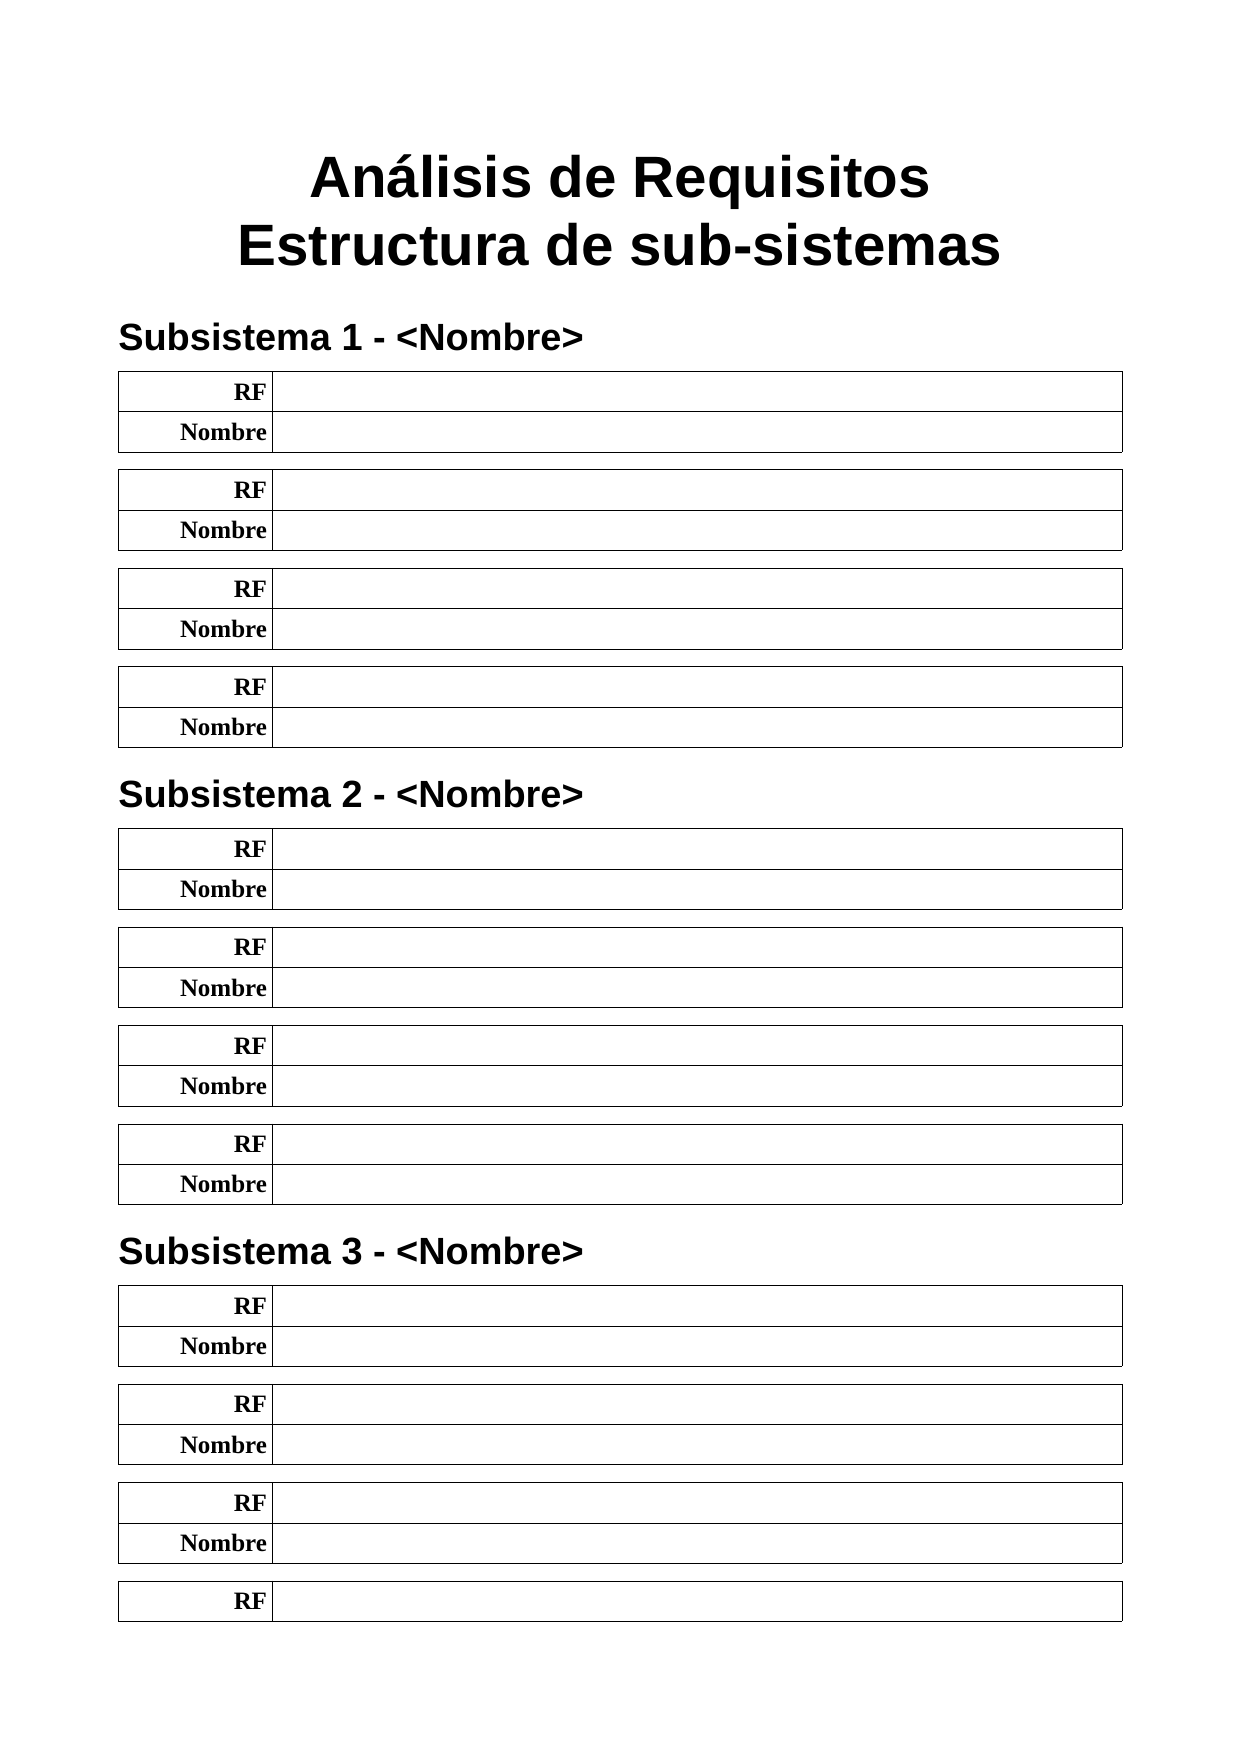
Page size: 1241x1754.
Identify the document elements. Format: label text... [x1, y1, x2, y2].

subtitle Subsistema 1 - <Nombre> [118, 315, 1122, 358]
table_cell [273, 1524, 1122, 1563]
table_cell Nombre [119, 1165, 272, 1204]
table_cell [273, 1425, 1122, 1464]
table_header [273, 667, 1122, 707]
table_header RF [119, 1582, 272, 1621]
table_header RF [119, 470, 272, 510]
table_cell Nombre [119, 511, 272, 550]
table_header [273, 829, 1122, 868]
table_header [273, 1125, 1122, 1164]
table_cell [273, 708, 1122, 747]
table_header [273, 569, 1122, 608]
table_header RF [119, 1483, 272, 1522]
table_header RF [119, 1026, 272, 1065]
table_cell Nombre [119, 1524, 272, 1563]
table_header RF [119, 372, 272, 411]
table_cell Nombre [119, 1066, 272, 1106]
table_header [273, 928, 1122, 967]
table_header [273, 1385, 1122, 1424]
subtitle Subsistema 3 - <Nombre> [118, 1229, 1122, 1273]
subtitle Subsistema 2 - <Nombre> [118, 772, 1122, 816]
table_cell Nombre [119, 1327, 272, 1366]
table_cell [273, 1165, 1122, 1204]
table_header [273, 1483, 1122, 1522]
table_cell Nombre [119, 708, 272, 747]
table_header RF [119, 569, 272, 608]
table_header RF [119, 1125, 272, 1164]
table_header [273, 1286, 1122, 1326]
table_header RF [119, 1286, 272, 1326]
table_cell [273, 511, 1122, 550]
table_cell Nombre [119, 968, 272, 1007]
title Análisis de Requisitos Estructura de sub-sistemas [118, 143, 1122, 277]
table_cell Nombre [119, 870, 272, 909]
table_cell [273, 1327, 1122, 1366]
table_cell Nombre [119, 1425, 272, 1464]
table_cell Nombre [119, 412, 272, 452]
table_cell [273, 609, 1122, 648]
table_cell [273, 968, 1122, 1007]
table_header RF [119, 829, 272, 868]
table_cell Nombre [119, 609, 272, 648]
table_header [273, 1026, 1122, 1065]
table_header RF [119, 1385, 272, 1424]
table_header [273, 372, 1122, 411]
table_header [273, 1582, 1122, 1621]
table_cell [273, 412, 1122, 452]
table_header RF [119, 667, 272, 707]
table_cell [273, 1066, 1122, 1106]
table_cell [273, 870, 1122, 909]
table_header RF [119, 928, 272, 967]
table_header [273, 470, 1122, 510]
